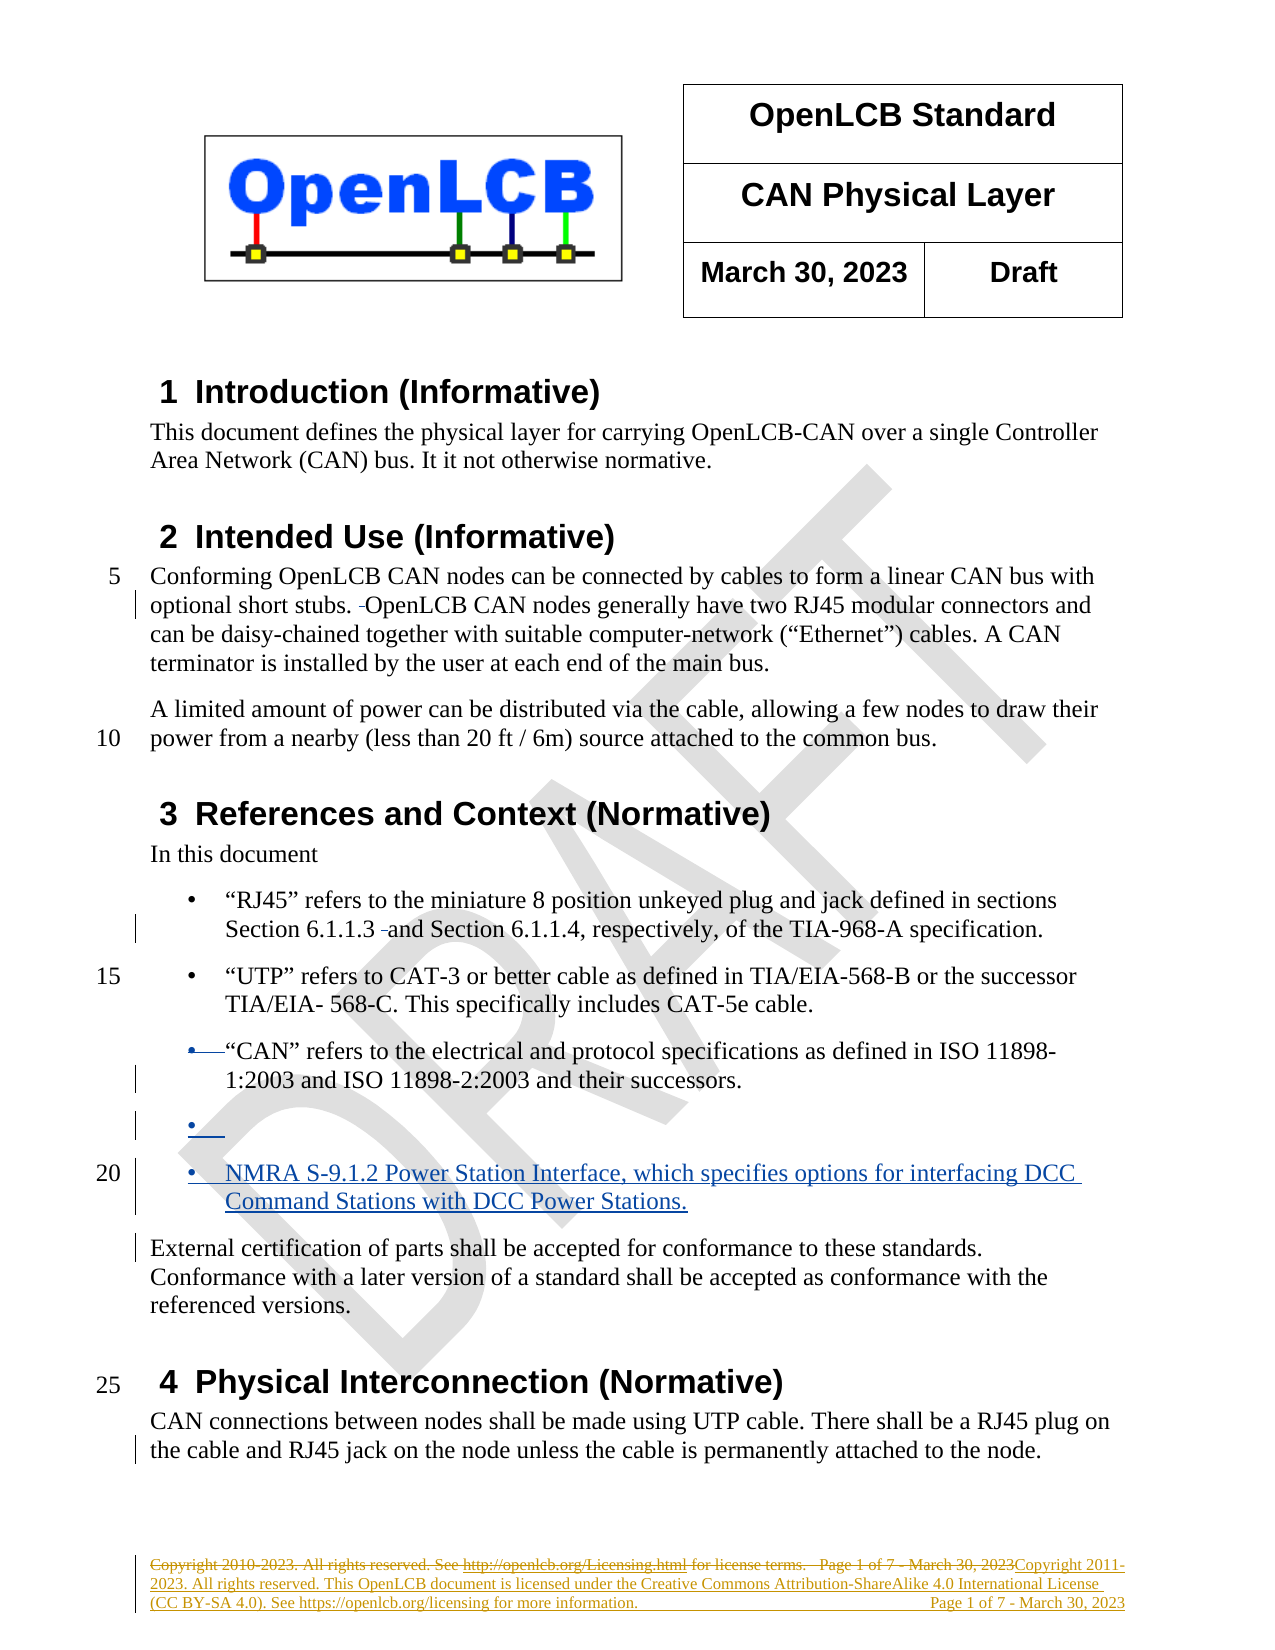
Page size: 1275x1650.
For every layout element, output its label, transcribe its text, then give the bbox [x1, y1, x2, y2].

subtitle References and Context (Normative) [150, 794, 546, 833]
list “CAN” refers to the electrical and protocol specifications as defined in ISO 11898-1:2003 and ISO 11898-2:2003 and their successors. [187, 1036, 425, 1093]
list NMRA S-9.1.2 Power Station Interface, which specifies options for interfacing DCC Command Stations with DCC Power Stations. [250, 1184, 436, 1211]
text [655, 839, 793, 868]
subtitle Physical Interconnection (Normative) [150, 1362, 1125, 1400]
list “UTP” refers to CAT-3 or better cable as defined in TIA/EIA-568-B or the successor TIA/EIA- 568-C. This specifically includes CAT-5e cable. [535, 961, 655, 1018]
text CAN connections between nodes shall be made using UTP cable. There shall be a RJ45 plug on the cable and RJ45 jack on the node unless the cable is permanently attached to the node. [150, 1406, 1125, 1464]
list “CAN” refers to the electrical and protocol specifications as defined in ISO 11898-1:2003 and ISO 11898-2:2003 and their successors. [410, 1036, 512, 1087]
list NMRA S-9.1.2 Power Station Interface, which specifies options for interfacing DCC Command Stations with DCC Power Stations. [532, 1158, 1125, 1215]
text In this document [150, 839, 567, 868]
text Conforming OpenLCB CAN nodes can be connected by cables to form a linear CAN bus with optional short stubs. OpenLCB CAN nodes generally have two RJ45 modular connectors and can be daisy-chained together with suitable computer-network (“Ethernet”) cables. A CAN terminator is installed by the user at each end of the main bus. [865, 561, 1125, 676]
text External certification of parts shall be accepted for conformance to these standards. Conformance with a later version of a standard shall be accepted as conformance with the referenced versions. [299, 1233, 452, 1319]
subtitle Intended Use (Informative) [150, 517, 812, 555]
list “RJ45” refers to the miniature 8 position unkeyed plug and jack defined in sections Section 6.1.1.3 and Section 6.1.1.4, respectively, of the TIA-968-A specification. [734, 886, 1125, 943]
subtitle References and Context (Normative) [579, 794, 758, 833]
picture [203, 134, 624, 283]
list “RJ45” refers to the miniature 8 position unkeyed plug and jack defined in sections Section 6.1.1.3 and Section 6.1.1.4, respectively, of the TIA-968-A specification. [187, 886, 611, 943]
text A limited amount of power can be distributed via the cable, allowing a few nodes to draw their power from a nearby (less than 20 ft / 6m) source attached to the common bus. [998, 694, 1125, 752]
list “RJ45” refers to the miniature 8 position unkeyed plug and jack defined in sections Section 6.1.1.3 and Section 6.1.1.4, respectively, of the TIA-968-A specification. [610, 886, 700, 943]
text [581, 839, 648, 868]
text External certification of parts shall be accepted for conformance to these standards. Conformance with a later version of a standard shall be accepted as conformance with the referenced versions. [150, 1233, 342, 1319]
text This document defines the physical layer for carrying OpenLCB-CAN over a single Controller Area Network (CAN) bus. It it not otherwise normative. [150, 417, 1125, 474]
list NMRA S-9.1.2 Power Station Interface, which specifies options for interfacing DCC Command Stations with DCC Power Stations. [224, 1158, 417, 1183]
list “UTP” refers to CAT-3 or better cable as defined in TIA/EIA-568-B or the successor TIA/EIA- 568-C. This specifically includes CAT-5e cable. [379, 961, 522, 1018]
text A limited amount of power can be distributed via the cable, allowing a few nodes to draw their power from a nearby (less than 20 ft / 6m) source attached to the common bus. [677, 694, 1013, 752]
text A limited amount of power can be distributed via the cable, allowing a few nodes to draw their power from a nearby (less than 20 ft / 6m) source attached to the common bus. [150, 694, 677, 752]
list “UTP” refers to CAT-3 or better cable as defined in TIA/EIA-568-B or the successor TIA/EIA- 568-C. This specifically includes CAT-5e cable. [187, 961, 368, 1018]
text [807, 839, 1125, 868]
subtitle Introduction (Informative) [150, 372, 1125, 410]
text External certification of parts shall be accepted for conformance to these standards. Conformance with a later version of a standard shall be accepted as conformance with the referenced versions. [472, 1233, 1125, 1319]
subtitle References and Context (Normative) [787, 794, 1125, 833]
list “CAN” refers to the electrical and protocol specifications as defined in ISO 11898-1:2003 and ISO 11898-2:2003 and their successors. [549, 1036, 1125, 1093]
subtitle [843, 517, 1125, 555]
text Conforming OpenLCB CAN nodes can be connected by cables to form a linear CAN bus with optional short stubs. OpenLCB CAN nodes generally have two RJ45 modular connectors and can be daisy-chained together with suitable computer-network (“Ethernet”) cables. A CAN terminator is installed by the user at each end of the main bus. [150, 561, 937, 676]
list “UTP” refers to CAT-3 or better cable as defined in TIA/EIA-568-B or the successor TIA/EIA- 568-C. This specifically includes CAT-5e cable. [670, 961, 1125, 1018]
